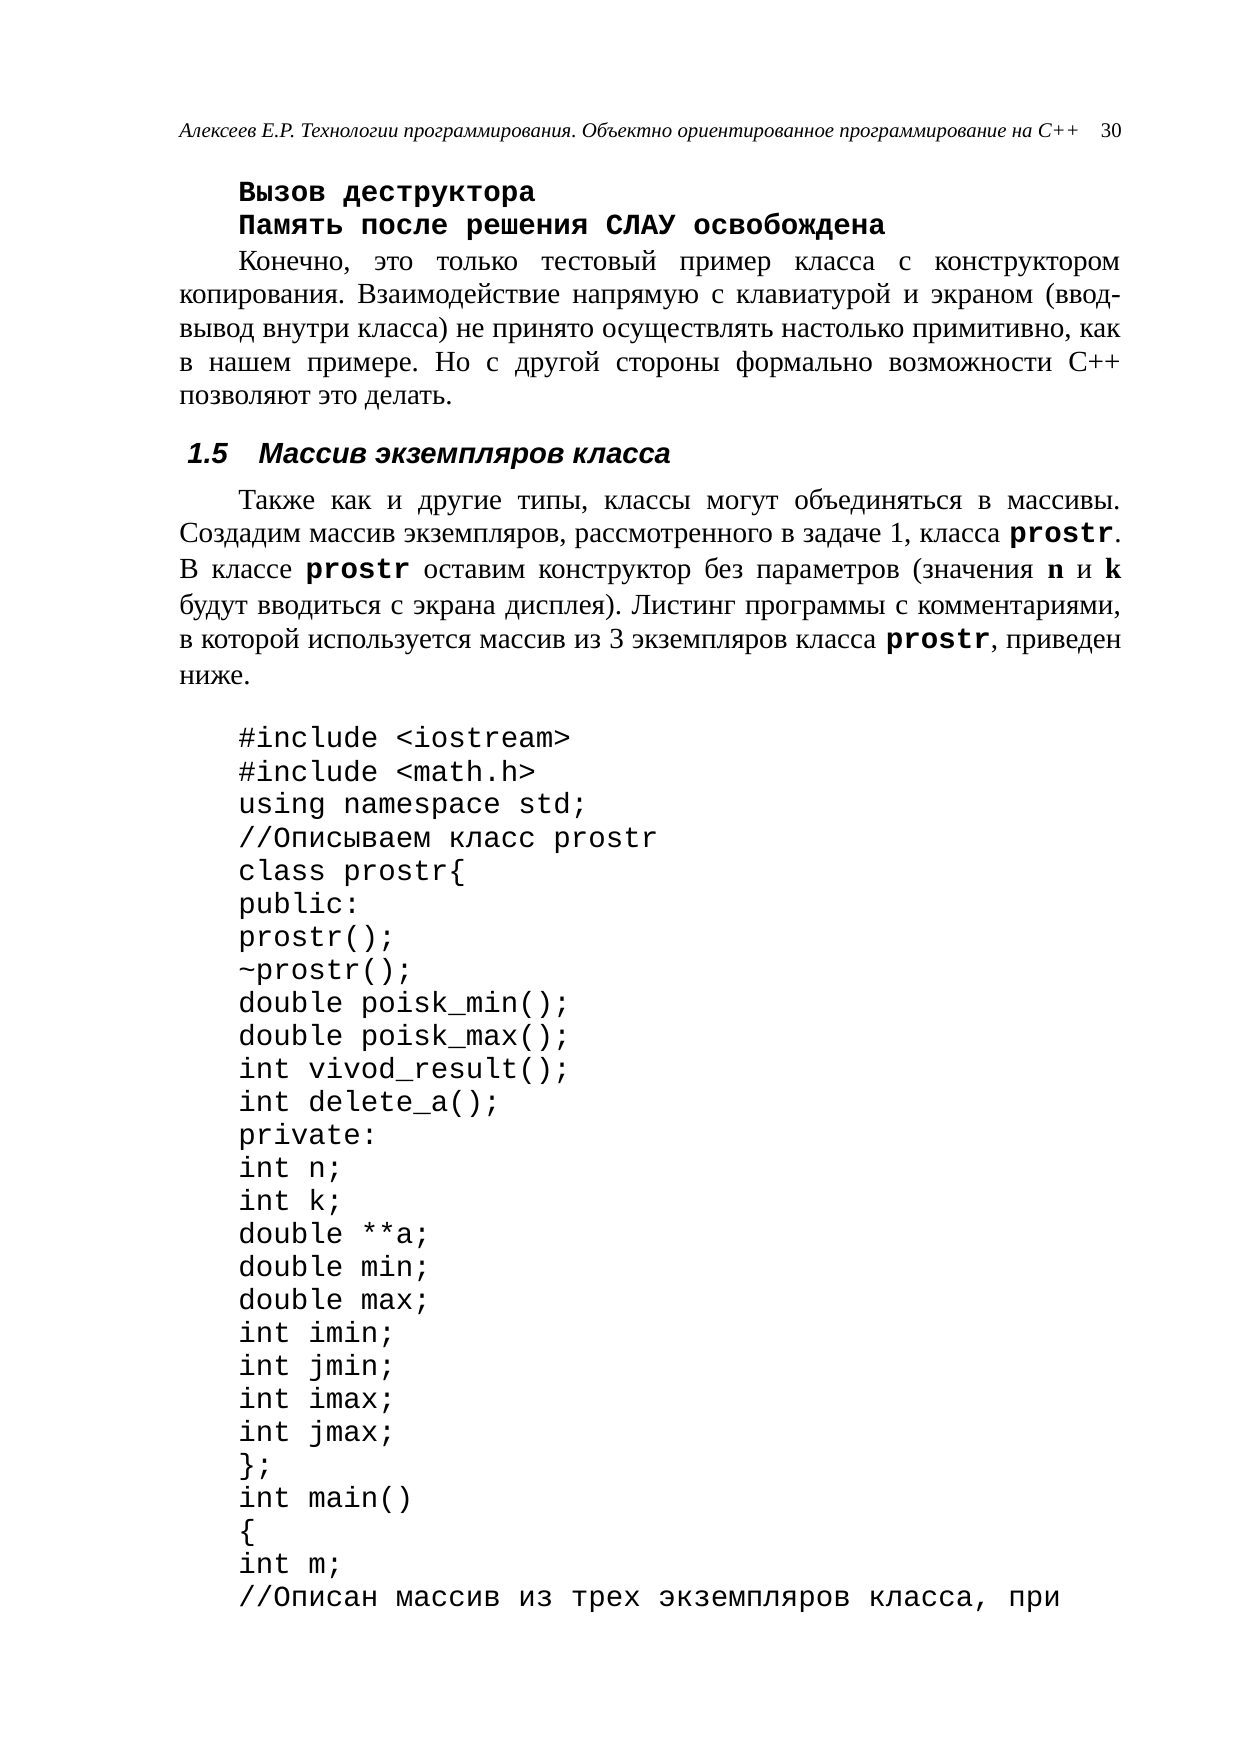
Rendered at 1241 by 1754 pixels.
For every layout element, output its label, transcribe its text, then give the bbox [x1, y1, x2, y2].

text public: [238, 889, 1121, 922]
text Память после решения СЛАУ освобождена [238, 210, 1121, 243]
text int m; [238, 1549, 1121, 1582]
text #include <math.h> [238, 757, 1121, 790]
text ~prostr(); [238, 955, 1121, 988]
text double max; [238, 1285, 1121, 1318]
text Также как и другие типы, классы могут объединяться в массивы. Создадим массив экземпляров, рассмотренного в задаче 1, класса prostr. В классе prostr оставим конструктор без параметров (значения n и k будут вводиться с экрана дисплея). Листинг программы с комментариями, в которой используется массив из 3 экземпляров класса prostr, приведен ниже. [179, 482, 1121, 691]
text int jmax; [238, 1417, 1121, 1450]
text int delete_a(); [238, 1087, 1121, 1120]
text int imax; [238, 1384, 1121, 1417]
text double poisk_max(); [238, 1021, 1121, 1054]
text //Описываем класс prostr [238, 823, 1121, 856]
text int k; [238, 1186, 1121, 1219]
text double min; [238, 1252, 1121, 1285]
text Конечно, это только тестовый пример класса с конструктором копирования. Взаимодействие напрямую с клавиатурой и экраном (ввод-вывод внутри класса) не принято осуществлять настолько примитивно, как в нашем примере. Но с другой стороны формально возможности С++ позволяют это делать. [179, 243, 1121, 411]
text private: [238, 1120, 1121, 1153]
text int vivod_result(); [238, 1054, 1121, 1087]
text double **a; [238, 1219, 1121, 1252]
text int main() [238, 1483, 1121, 1516]
text }; [238, 1450, 1121, 1483]
text Вызов деструктора [238, 177, 1121, 210]
text class prostr{ [238, 856, 1121, 889]
text using namespace std; [238, 790, 1121, 823]
subtitle Массив экземпляров класса [179, 436, 1121, 469]
text { [238, 1516, 1121, 1549]
text //Описан массив из трех экземпляров класса, при [238, 1582, 1121, 1615]
text double poisk_min(); [238, 988, 1121, 1021]
text int imin; [238, 1318, 1121, 1351]
text prostr(); [238, 922, 1121, 955]
text int n; [238, 1153, 1121, 1186]
text int jmin; [238, 1351, 1121, 1384]
text #include <iostream> [238, 724, 1121, 757]
